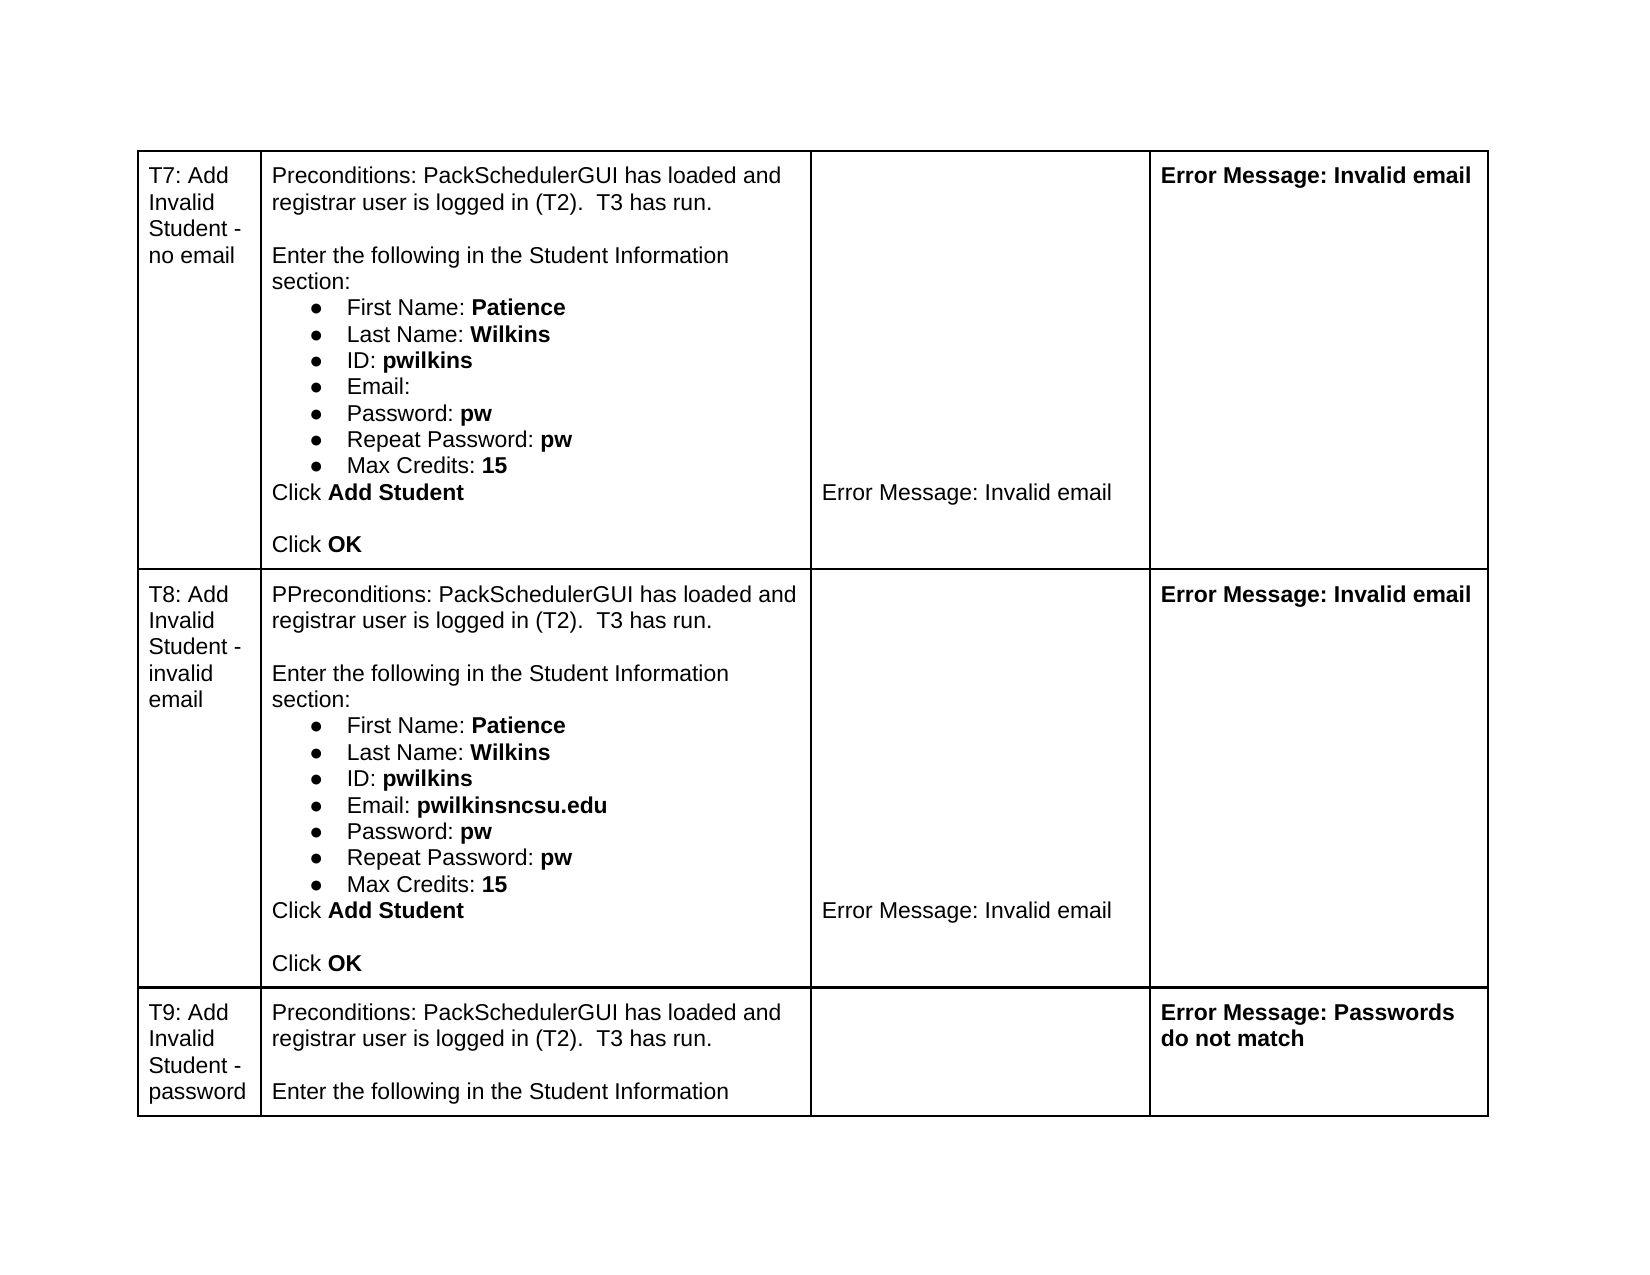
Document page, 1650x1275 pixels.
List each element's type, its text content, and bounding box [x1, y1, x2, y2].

table_cell Error Message: Invalid email [812, 570, 1149, 986]
table_cell Error Message: Passwords do not match [1151, 989, 1487, 1115]
table_cell T7: Add Invalid Student - no email [139, 152, 260, 568]
table_cell [812, 989, 1149, 1115]
table_cell Preconditions: PackSchedulerGUI has loaded and registrar user is logged in (T2). T3 has run. Enter the following in the Student Information section: First Name: Patience Last Name: Wilkins ID: pwilkins Email: pwilkins@ncsu.edu Password: pw1 Repeat Password: pw Max Credits: 15 Click Add Student Click OK [262, 989, 810, 1115]
table_cell T8: Add Invalid Student - invalid email [139, 570, 260, 986]
table_cell Error Message: Invalid email [1151, 152, 1487, 568]
table_cell T9: Add Invalid Student - password [139, 989, 260, 1115]
table_cell Error Message: Invalid email [1151, 570, 1487, 986]
table_cell Error Message: Invalid email [812, 152, 1149, 568]
table_cell Preconditions: PackSchedulerGUI has loaded and registrar user is logged in (T2). T3 has run. Enter the following in the Student Information section: First Name: Patience Last Name: Wilkins ID: pwilkins Email: Password: pw Repeat Password: pw Max Credits: 15 Click Add Student Click OK [262, 152, 810, 568]
table_cell PPreconditions: PackSchedulerGUI has loaded and registrar user is logged in (T2). T3 has run. Enter the following in the Student Information section: First Name: Patience Last Name: Wilkins ID: pwilkins Email: pwilkinsncsu.edu Password: pw Repeat Password: pw Max Credits: 15 Click Add Student Click OK [262, 570, 810, 986]
